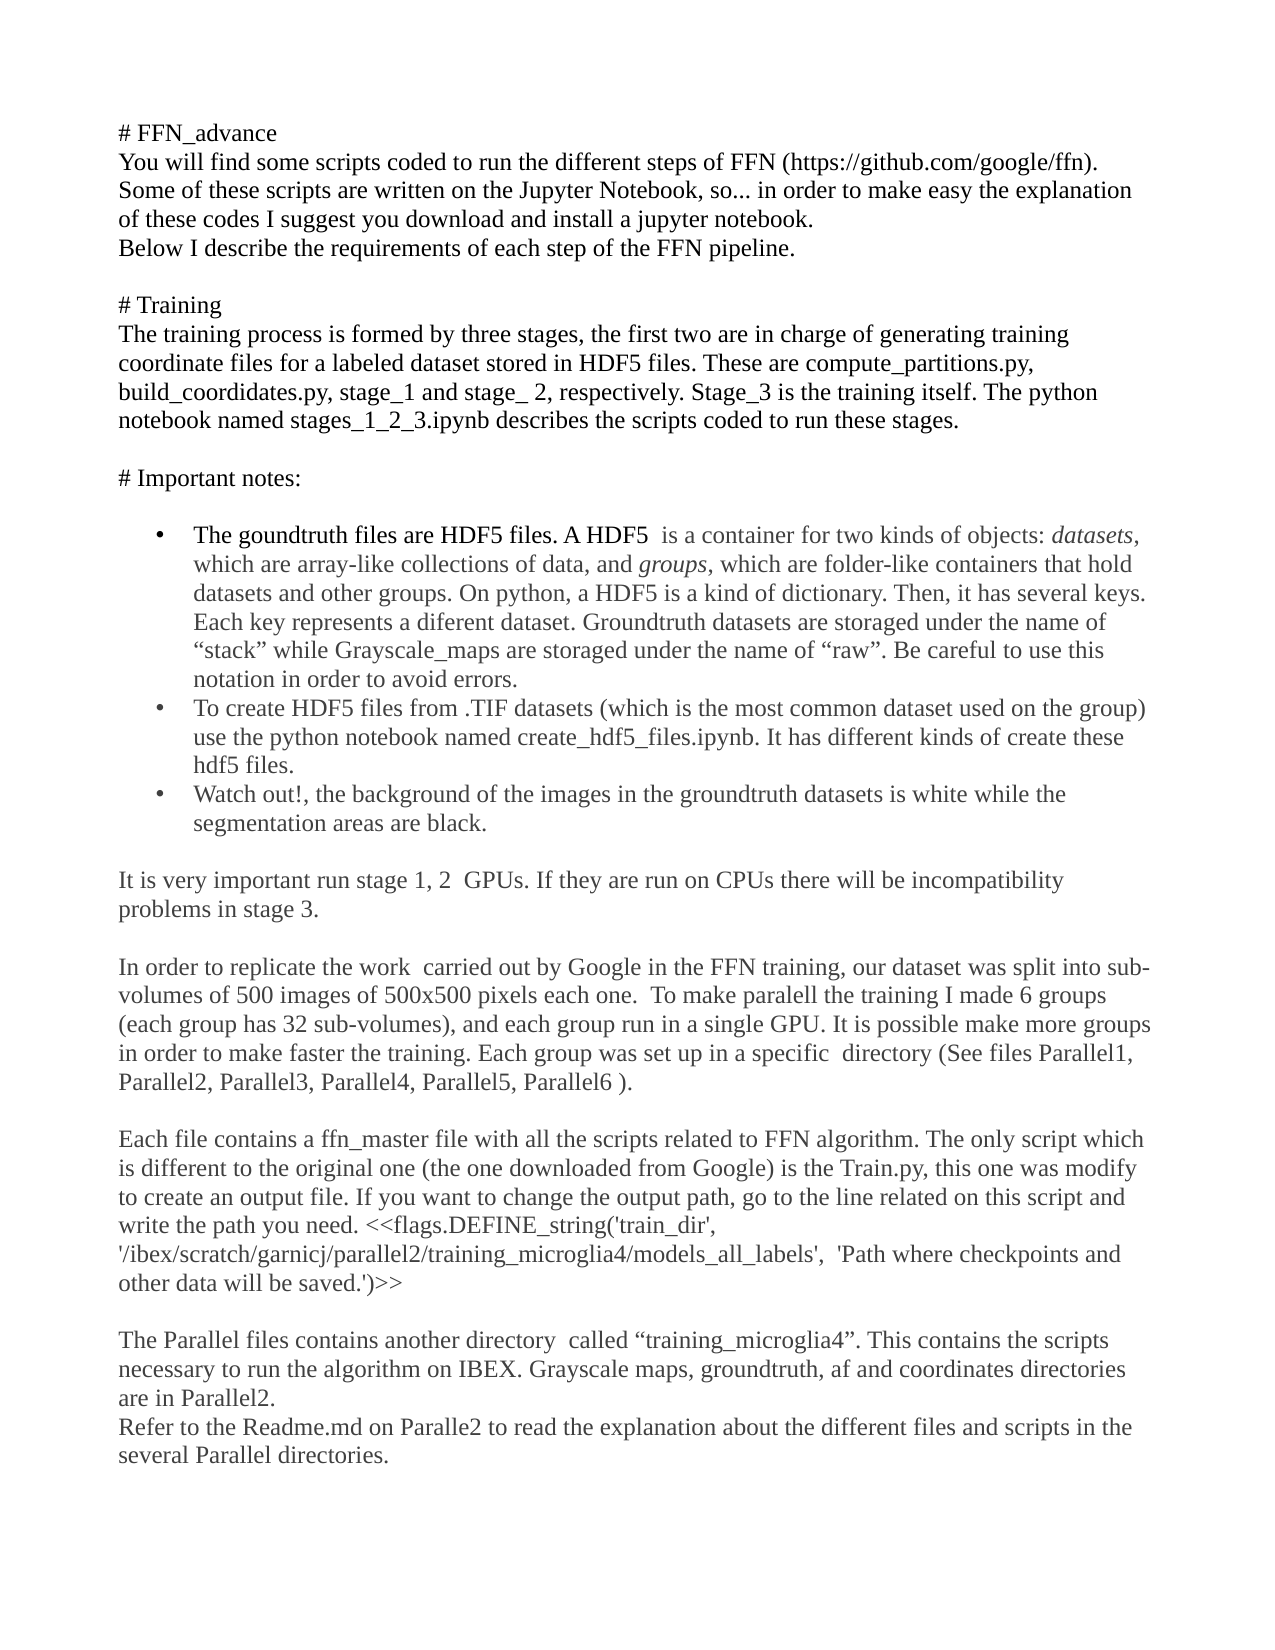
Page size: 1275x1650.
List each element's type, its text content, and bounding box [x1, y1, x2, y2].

text # FFN_advance [118, 118, 1157, 147]
text It is very important run stage 1, 2 GPUs. If they are run on CPUs there will be incompatibility problems in stage 3. [118, 866, 1157, 923]
text You will find some scripts coded to run the different steps of FFN (https://github.com/google/ffn). Some of these scripts are written on the Jupyter Notebook, so... in order to make easy the explanation of these codes I suggest you download and install a jupyter notebook. [118, 147, 1157, 233]
text The training process is formed by three stages, the first two are in charge of generating training coordinate files for a labeled dataset stored in HDF5 files. These are compute_partitions.py, build_coordidates.py, stage_1 and stage_ 2, respectively. Stage_3 is the training itself. The python notebook named stages_1_2_3.ipynb describes the scripts coded to run these stages. [118, 319, 1157, 434]
text Each file contains a ffn_master file with all the scripts related to FFN algorithm. The only script which is different to the original one (the one downloaded from Google) is the Train.py, this one was modify to create an output file. If you want to change the output path, go to the line related on this script and write the path you need. <<flags.DEFINE_string('train_dir', '/ibex/scratch/garnicj/parallel2/training_microglia4/models_all_labels', 'Path where checkpoints and other data will be saved.')>> [118, 1124, 1157, 1297]
text Refer to the Readme.md on Paralle2 to read the explanation about the different files and scripts in the several Parallel directories. [118, 1412, 1157, 1469]
text Below I describe the requirements of each step of the FFN pipeline. [118, 233, 1157, 262]
text # Important notes: [118, 463, 1157, 492]
list The goundtruth files are HDF5 files. A HDF5 is a container for two kinds of objects: datasets, which are array-like collections of data, and groups, which are folder-like containers that hold datasets and other groups. On python, a HDF5 is a kind of dictionary. Then, it has several keys. Each key represents a diferent dataset. Groundtruth datasets are storaged under the name of “stack” while Grayscale_maps are storaged under the name of “raw”. Be careful to use this notation in order to avoid errors. [156, 521, 1157, 693]
list Watch out!, the background of the images in the groundtruth datasets is white while the segmentation areas are black. [156, 779, 1157, 837]
text In order to replicate the work carried out by Google in the FFN training, our dataset was split into sub-volumes of 500 images of 500x500 pixels each one. To make paralell the training I made 6 groups (each group has 32 sub-volumes), and each group run in a single GPU. It is possible make more groups in order to make faster the training. Each group was set up in a specific directory (See files Parallel1, Parallel2, Parallel3, Parallel4, Parallel5, Parallel6 ). [118, 952, 1157, 1096]
text # Training [118, 291, 1157, 319]
list To create HDF5 files from .TIF datasets (which is the most common dataset used on the group) use the python notebook named create_hdf5_files.ipynb. It has different kinds of create these hdf5 files. [156, 693, 1157, 779]
text The Parallel files contains another directory called “training_microglia4”. This contains the scripts necessary to run the algorithm on IBEX. Grayscale maps, groundtruth, af and coordinates directories are in Parallel2. [118, 1326, 1157, 1412]
